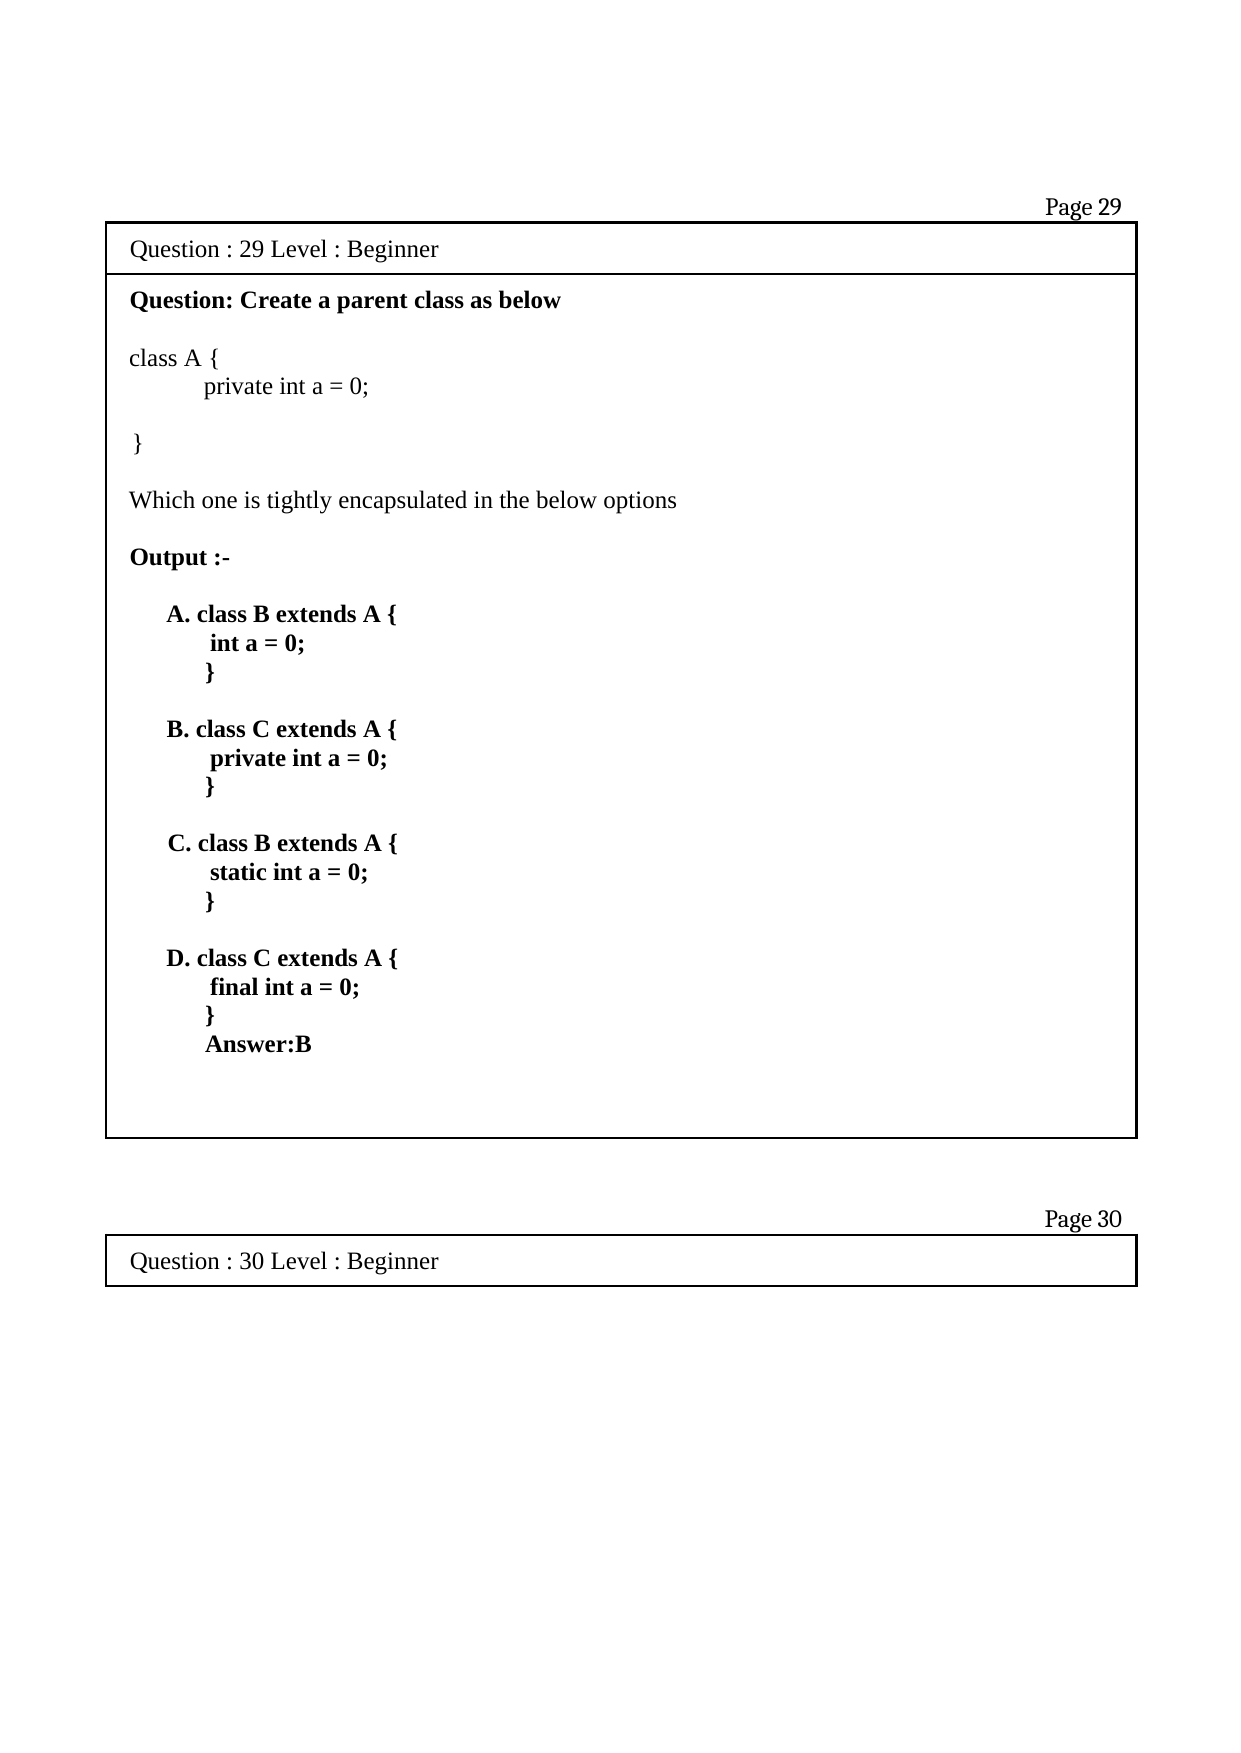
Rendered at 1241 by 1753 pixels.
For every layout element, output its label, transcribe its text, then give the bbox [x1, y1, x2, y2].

table_cell Question: Create a parent class as below class A { private int a = 0; } Which one is tightly encapsulated in the below options Output :- A. class B extends A { int a = 0; } B. class C extends A { private int a = 0; } C. class B extends A { static int a = 0; } D. class C extends A { final int a = 0; } Answer:B [107, 275, 1135, 1137]
table_header Question : 30 Level : Beginner [107, 1236, 1135, 1285]
text Page 30 [106, 1205, 1122, 1233]
table_header Question : 29 Level : Beginner [107, 224, 1135, 273]
text Page 29 [106, 193, 1122, 221]
